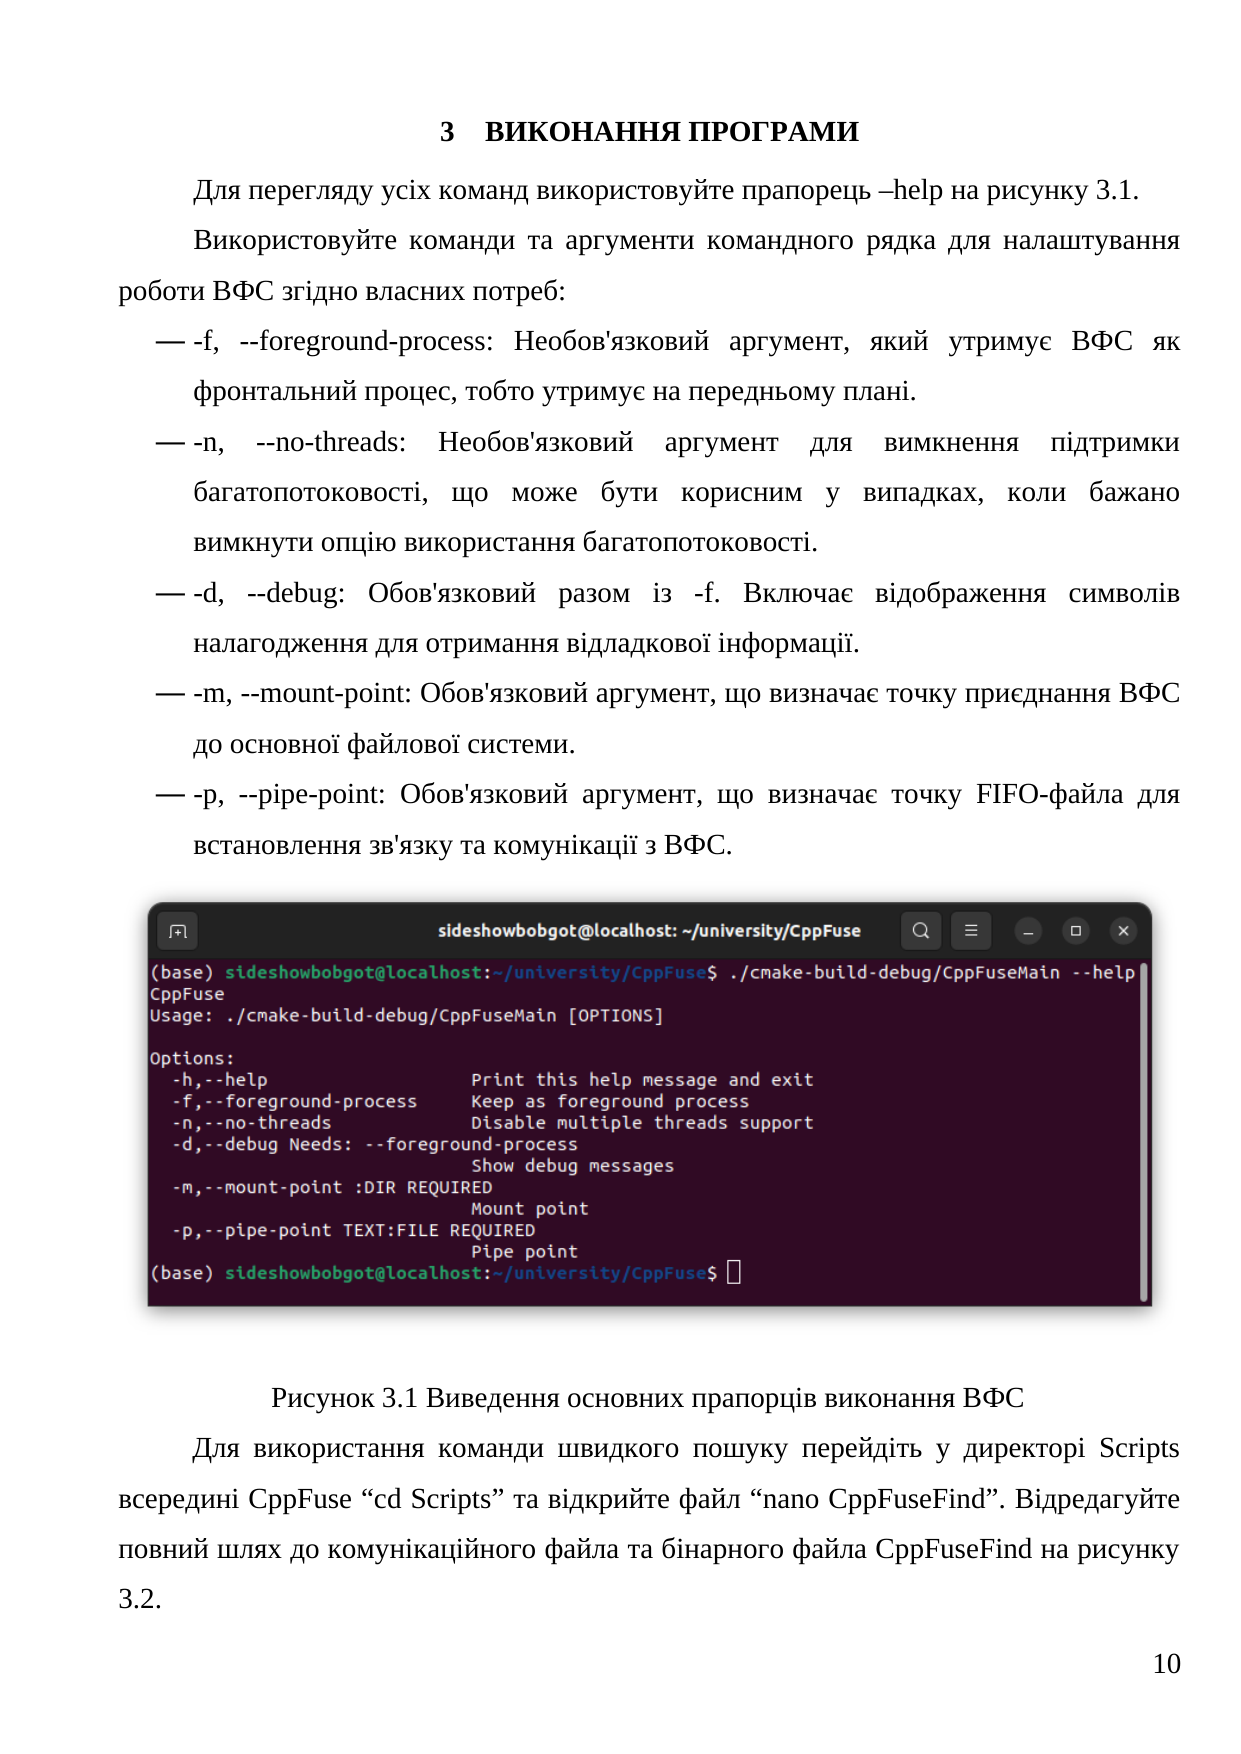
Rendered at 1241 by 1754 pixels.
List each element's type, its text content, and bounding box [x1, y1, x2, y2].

text Для використання команди швидкого пошуку перейдіть у директорі Scripts всередині CppFuse “cd Scripts” та відкрийте файл “nano CppFuseFind”. Відредагуйте повний шлях до комунікаційного файла та бінарного файла CppFuseFind на рисунку 3.2. [118, 1431, 1181, 1615]
list Виведення основних прапорців виконання ВФС [118, 1340, 1181, 1414]
text Для перегляду усіх команд використовуйте прапорець –help на рисунку 3.1. [118, 172, 1181, 206]
list -f, --foreground-process: Необов'язковий аргумент, який утримує ВФС як фронтальний процес, тобто утримує на передньому плані. [156, 323, 1181, 407]
picture [118, 877, 1182, 1340]
text Використовуйте команди та аргументи командного рядка для налаштування роботи ВФС згідно власних потреб: [118, 222, 1181, 306]
list -p, --pipe-point: Обов'язковий аргумент, що визначає точку FIFO-файла для встановлення зв'язку та комунікації з ВФС. [156, 776, 1181, 860]
list -m, --mount-point: Обов'язковий аргумент, що визначає точку приєднання ВФС до основної файлової системи. [156, 676, 1181, 759]
list -n, --no-threads: Необов'язковий аргумент для вимкнення підтримки багатопотоковості, що може бути корисним у випадках, коли бажано вимкнути опцію використання багатопотоковості. [156, 424, 1181, 558]
list -d, --debug: Обов'язковий разом із -f. Включає відображення символів налагодження для отримання відладкової інформації. [156, 575, 1181, 659]
subtitle Виконання програми [118, 114, 1181, 147]
